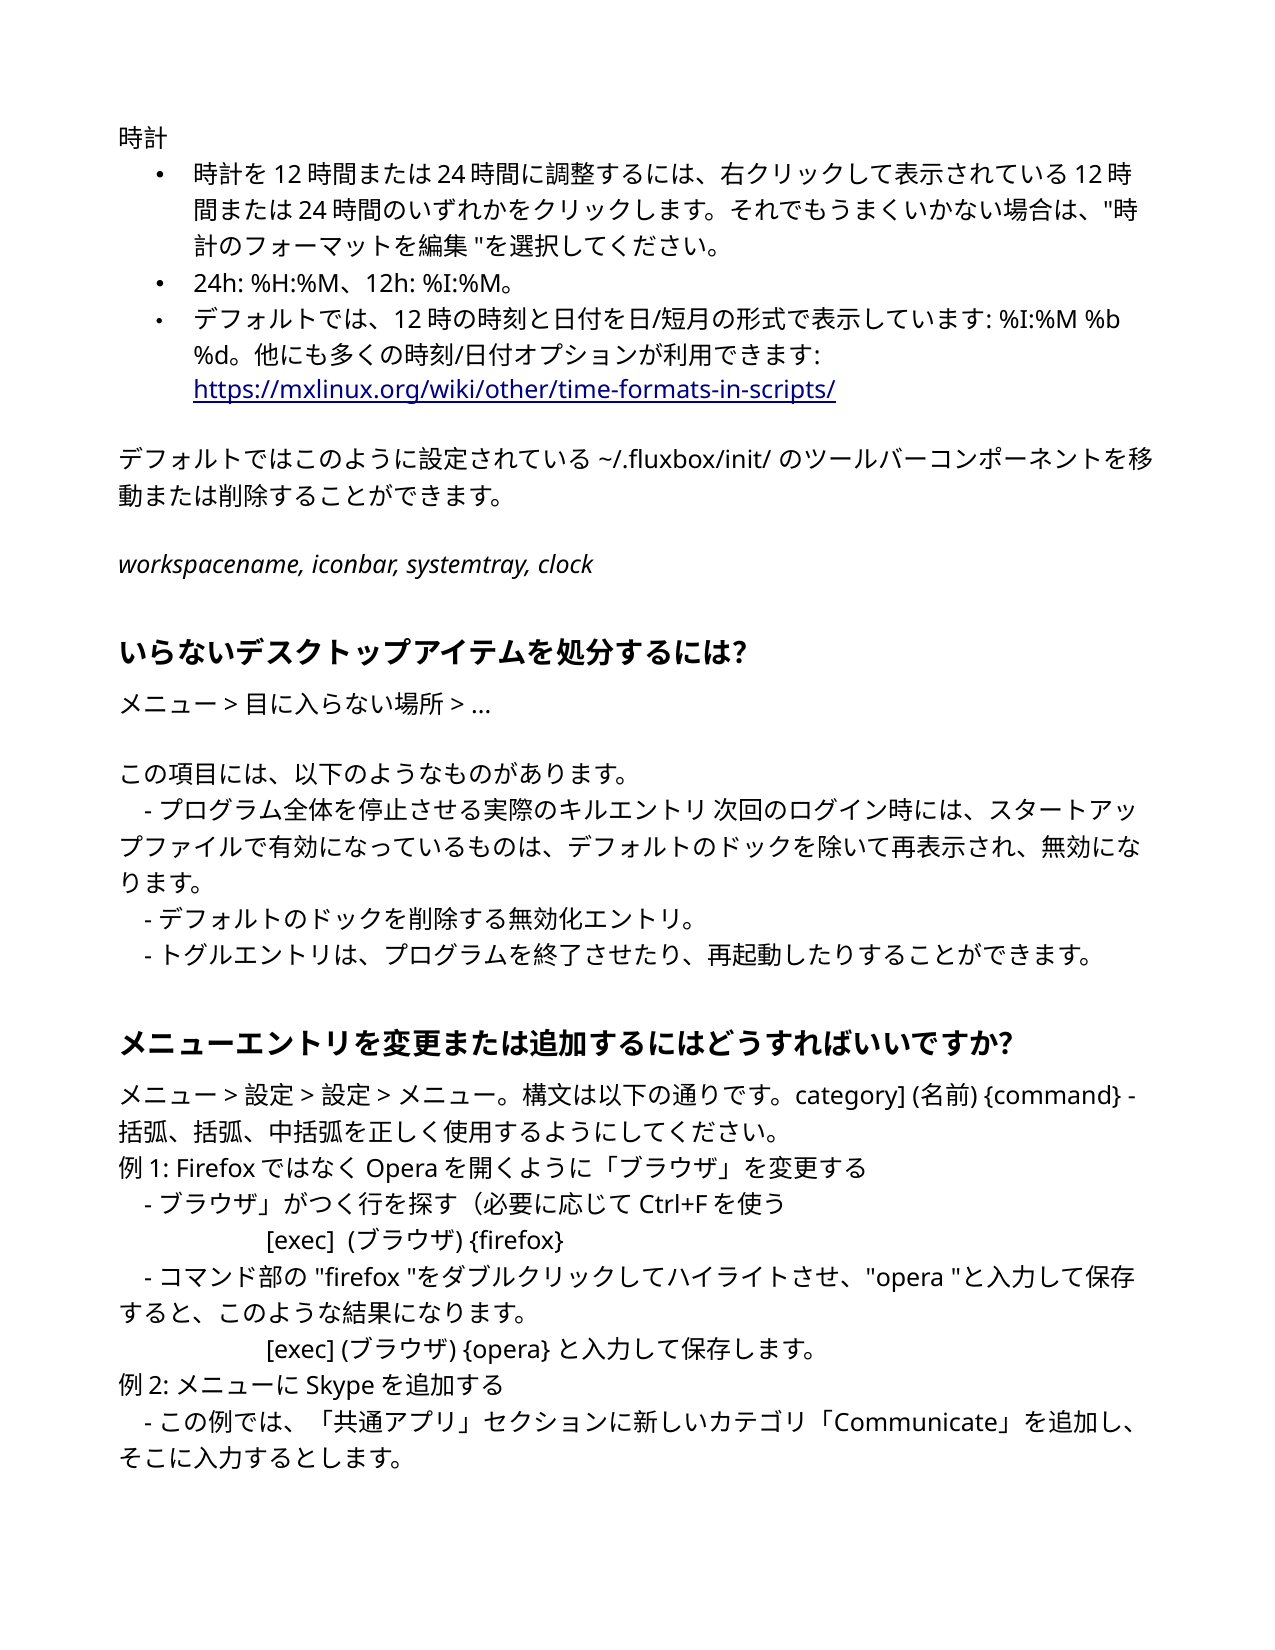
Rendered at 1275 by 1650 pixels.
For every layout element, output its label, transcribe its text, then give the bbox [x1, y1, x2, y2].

text workspacename, iconbar, systemtray, clock [118, 547, 1157, 581]
subtitle メニューエントリを変更または追加するにはどうすればいいですか？ [118, 1021, 1157, 1063]
list デフォルトでは、12時の時刻と日付を日/短月の形式で表示しています: %I:%M %b %d。他にも多くの時刻/日付オプションが利用できます: https://mxlinux.org/wiki/other/time-formats-in-scripts/ [156, 299, 1157, 406]
subtitle いらないデスクトップアイテムを処分するには？ [118, 629, 1157, 672]
text 時計 [118, 118, 1157, 154]
list 24h: %H:%M、12h: %I:%M。 [156, 263, 1157, 299]
list 時計を12時間または24時間に調整するには、右クリックして表示されている12時間または24時間のいずれかをクリックします。それでもうまくいかない場合は、"時計のフォーマットを編集 "を選択してください。 [156, 154, 1157, 263]
text メニュー > 設定 > 設定 > メニュー。構文は以下の通りです。category] (名前) {command} - 括弧、括弧、中括弧を正しく使用するようにしてください。 [118, 1076, 1157, 1148]
text - この例では、「共通アプリ」セクションに新しいカテゴリ「Communicate」を追加し、そこに入力するとします。 [118, 1402, 1157, 1474]
text - コマンド部の "firefox "をダブルクリックしてハイライトさせ、"opera "と入力して保存すると、このような結果になります。 [118, 1257, 1157, 1329]
text - プログラム全体を停止させる実際のキルエントリ 次回のログイン時には、スタートアップファイルで有効になっているものは、デフォルトのドックを除いて再表示され、無効になります。 [118, 791, 1157, 899]
text - ブラウザ」がつく行を探す（必要に応じてCtrl+Fを使う [118, 1184, 1157, 1221]
text - トグルエントリは、プログラムを終了させたり、再起動したりすることができます。 [118, 936, 1157, 972]
text この項目には、以下のようなものがあります。 [118, 754, 1157, 791]
text - デフォルトのドックを削除する無効化エントリ。 [118, 899, 1157, 936]
text メニュー > 目に入らない場所 > ... [118, 684, 1157, 721]
text デフォルトではこのように設定されている ~/.fluxbox/init/ のツールバーコンポーネントを移動または削除することができます。 [118, 440, 1157, 512]
text [exec] (ブラウザ) {firefox} [118, 1221, 1157, 1257]
text 例2: メニューにSkypeを追加する [118, 1366, 1157, 1402]
text [exec] (ブラウザ) {opera} と入力して保存します。 [118, 1329, 1157, 1366]
text 例1: FirefoxではなくOperaを開くように「ブラウザ」を変更する [118, 1148, 1157, 1184]
